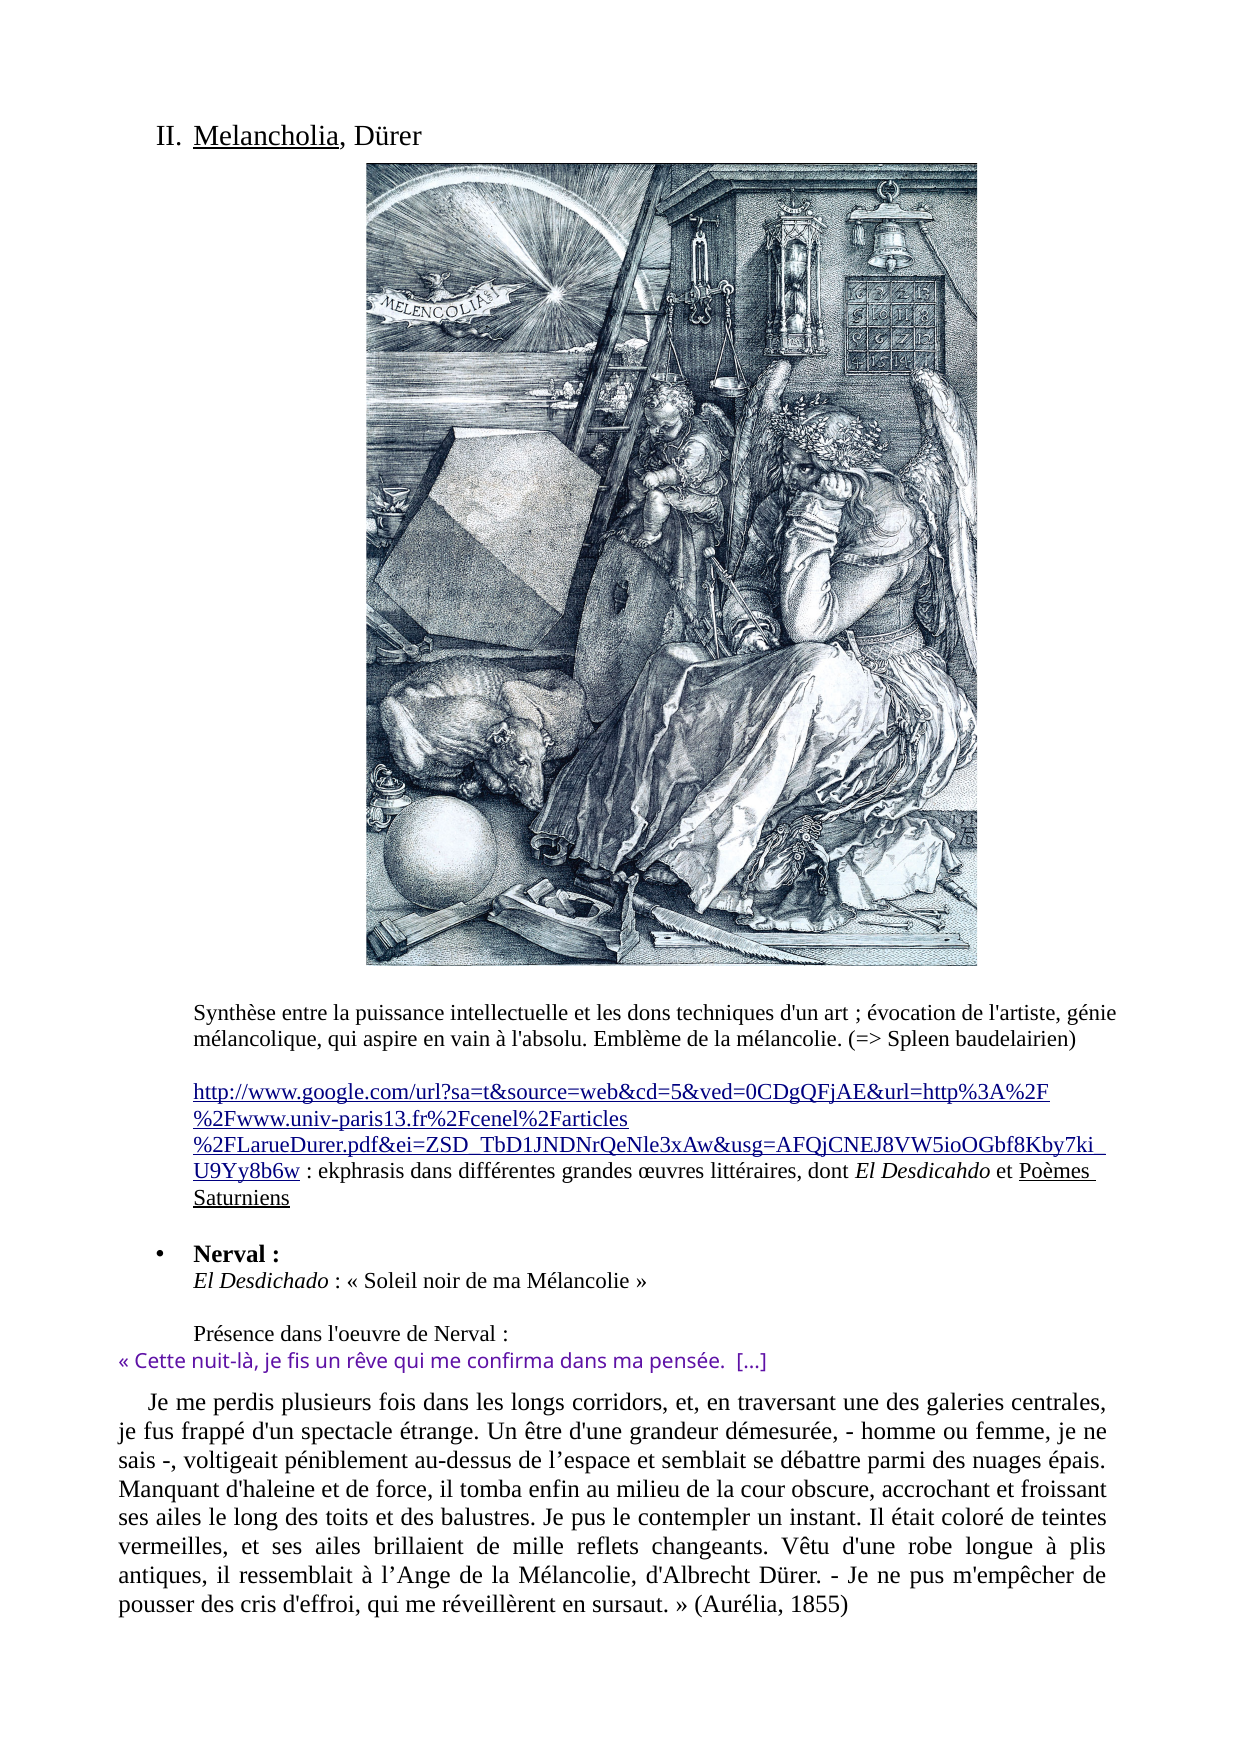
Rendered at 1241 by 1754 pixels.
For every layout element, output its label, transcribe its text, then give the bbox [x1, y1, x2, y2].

list Présence dans l'oeuvre de Nerval : [156, 1320, 1122, 1347]
picture [366, 163, 978, 966]
list Nerval : [156, 1239, 1122, 1267]
list http://www.google.com/url?sa=t&source=web&cd=5&ved=0CDgQFjAE&url=http%3A%2F%2Fwww.univ-paris13.fr%2Fcenel%2Farticles%2FLarueDurer.pdf&ei=ZSD_TbD1JNDNrQeNle3xAw&usg=AFQjCNEJ8VW5ioOGbf8Kby7ki_U9Yy8b6w : ekphrasis dans différentes grandes œuvres littéraires, dont El Desdicahdo et Poèmes Saturniens [156, 1078, 1122, 1210]
list Synthèse entre la puissance intellectuelle et les dons techniques d'un art ; évocation de l'artiste, génie mélancolique, qui aspire en vain à l'absolu. Emblème de la mélancolie. (=> Spleen baudelairien) [156, 999, 1122, 1052]
list Melancholia, Dürer [156, 118, 1122, 152]
text « Cette nuit-là, je fis un rêve qui me confirma dans ma pensée. [...] [118, 1347, 1122, 1375]
text Je me perdis plusieurs fois dans les longs corridors, et, en traversant une des galeries centrales, je fus frappé d'un spectacle étrange. Un être d'une grandeur démesurée, - homme ou femme, je ne sais -, voltigeait péniblement au-dessus de l’espace et semblait se débattre parmi des nuages épais. Manquant d'haleine et de force, il tomba enfin au milieu de la cour obscure, accrochant et froissant ses ailes le long des toits et des balustres. Je pus le contempler un instant. Il était coloré de teintes vermeilles, et ses ailes brillaient de mille reflets changeants. Vêtu d'une robe longue à plis antiques, il ressemblait à l’Ange de la Mélancolie, d'Albrecht Dürer. - Je ne pus m'empêcher de pousser des cris d'effroi, qui me réveillèrent en sursaut. » (Aurélia, 1855) [118, 1387, 1108, 1617]
list El Desdichado : « Soleil noir de ma Mélancolie » [156, 1267, 1122, 1294]
